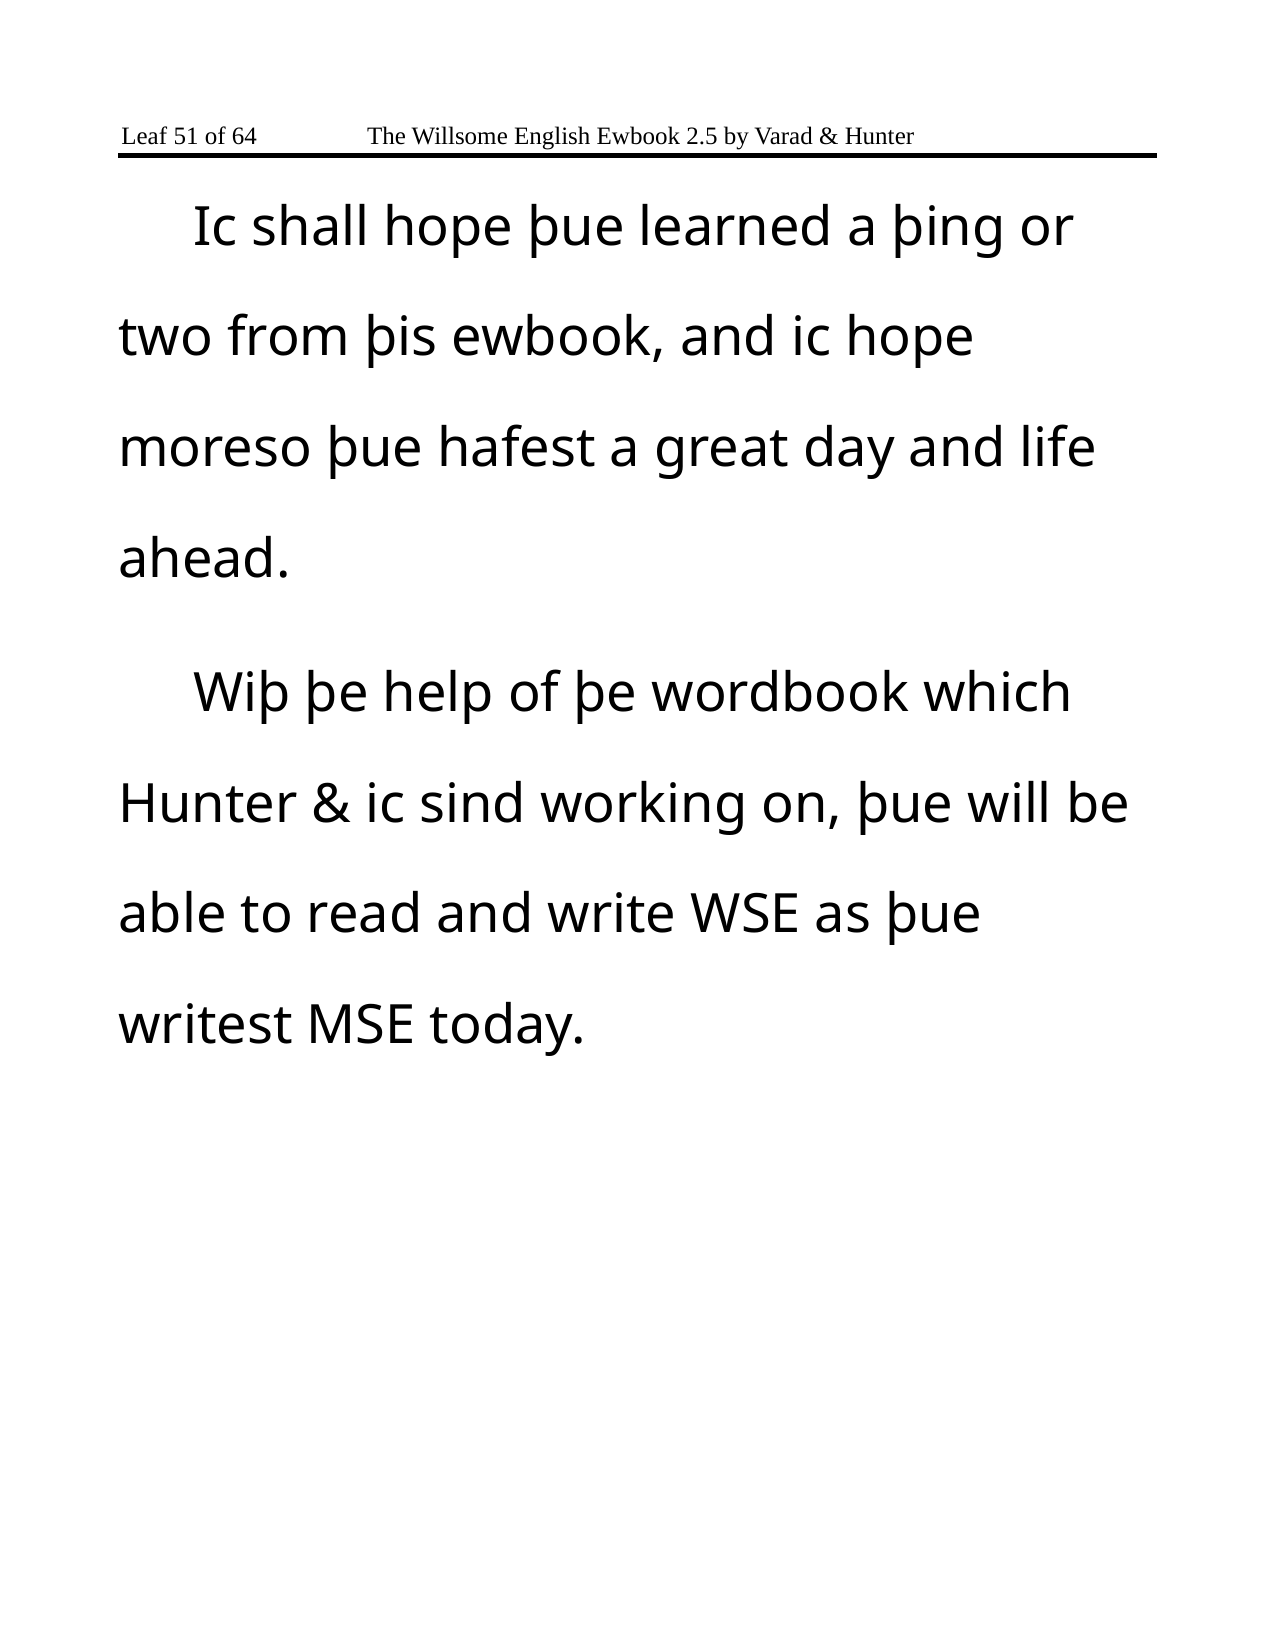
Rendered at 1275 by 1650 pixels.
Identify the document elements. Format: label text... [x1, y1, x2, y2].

text Wiþ þe help of þe wordbook which Hunter & ic sind working on, þue will be able to read and write WSE as þue writest MSE today. [118, 653, 1157, 1059]
text Ic shall hope þue learned a þing or two from þis ewbook, and ic hope moreso þue hafest a great day and life ahead. [118, 187, 1157, 593]
